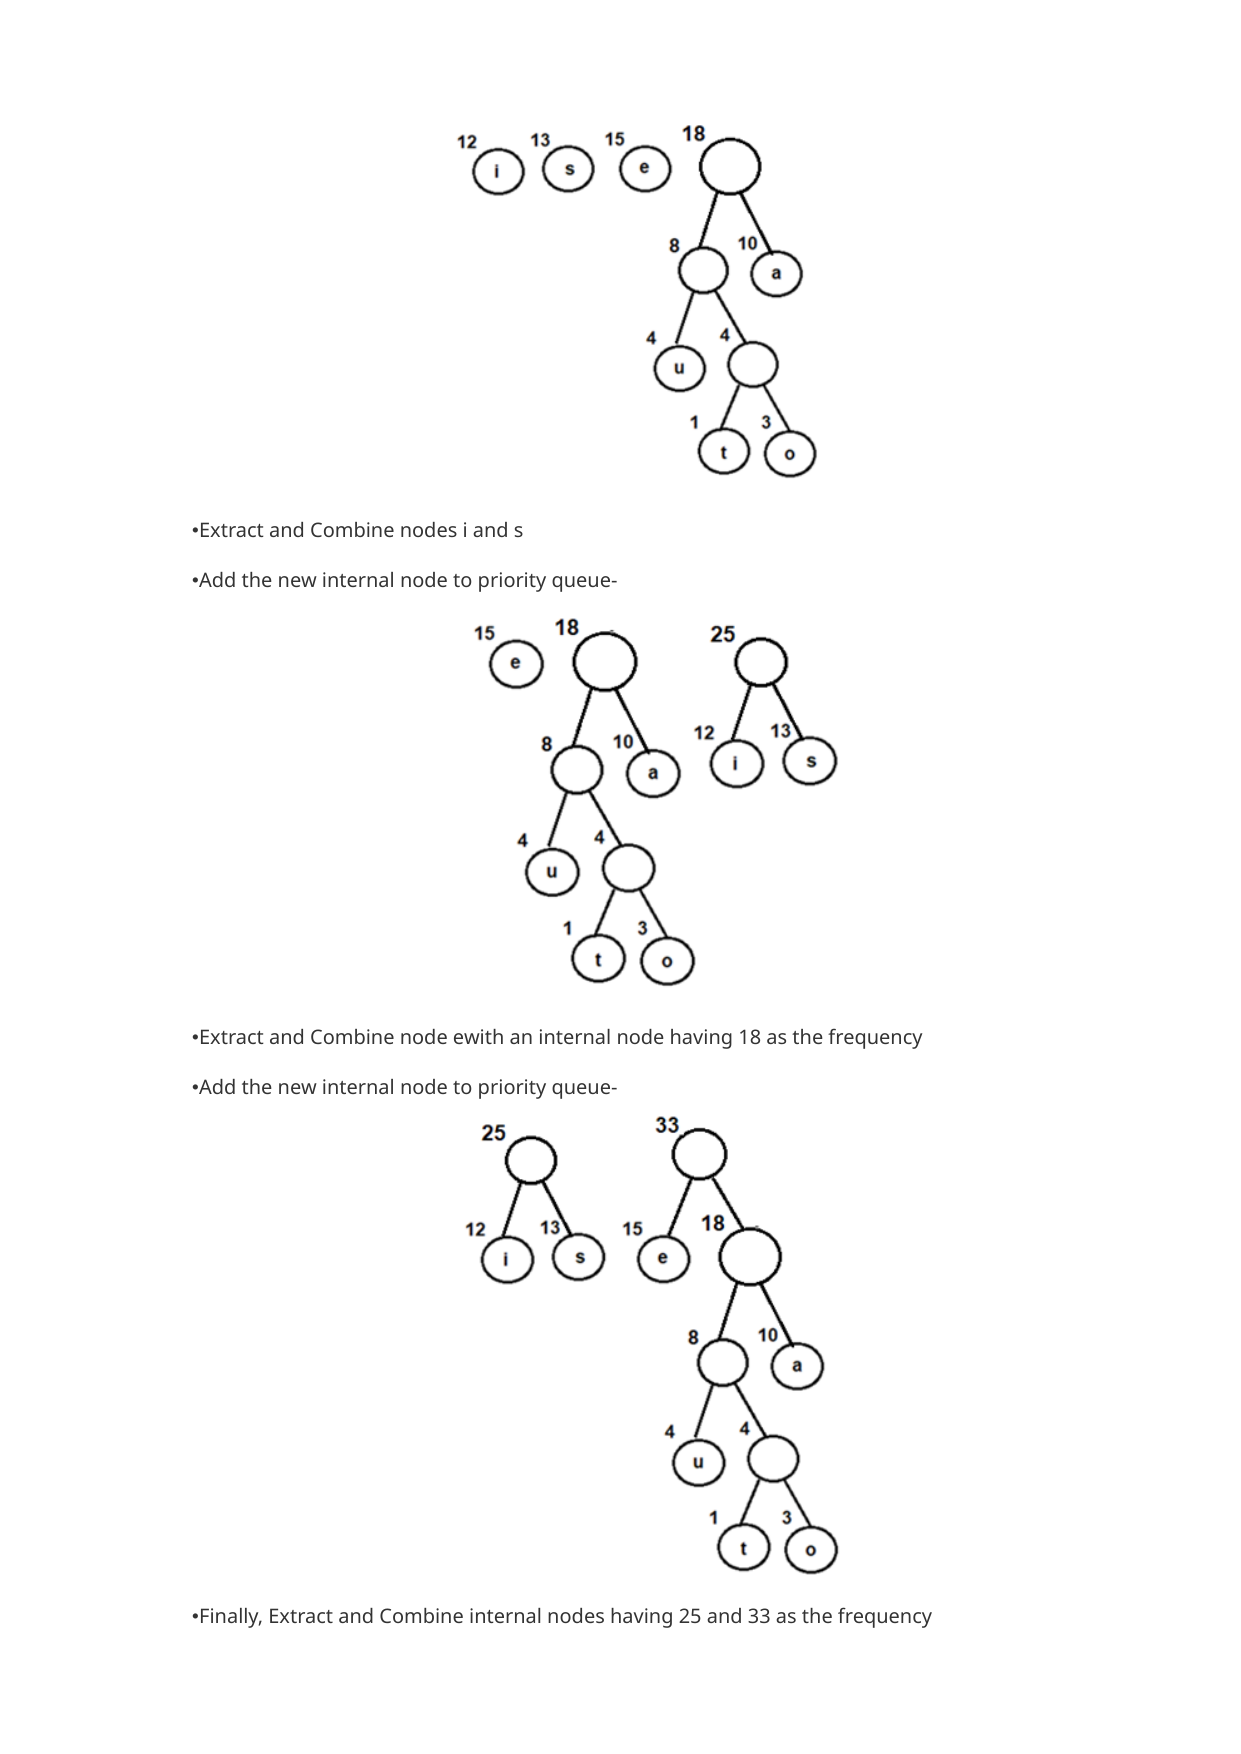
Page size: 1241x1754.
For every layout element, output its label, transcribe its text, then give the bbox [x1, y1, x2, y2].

picture [432, 1113, 882, 1580]
picture [455, 605, 859, 1001]
list Finally, Extract and Combine internal nodes having 25 and 33 as the frequency [118, 1592, 1122, 1629]
picture [437, 118, 877, 494]
list Add the new internal node to priority queue- [118, 556, 1122, 593]
list Add the new internal node to priority queue- [118, 1063, 1122, 1101]
list Extract and Combine nodes i and s [118, 506, 1122, 543]
list Extract and Combine node ewith an internal node having 18 as the frequency [118, 1013, 1122, 1051]
